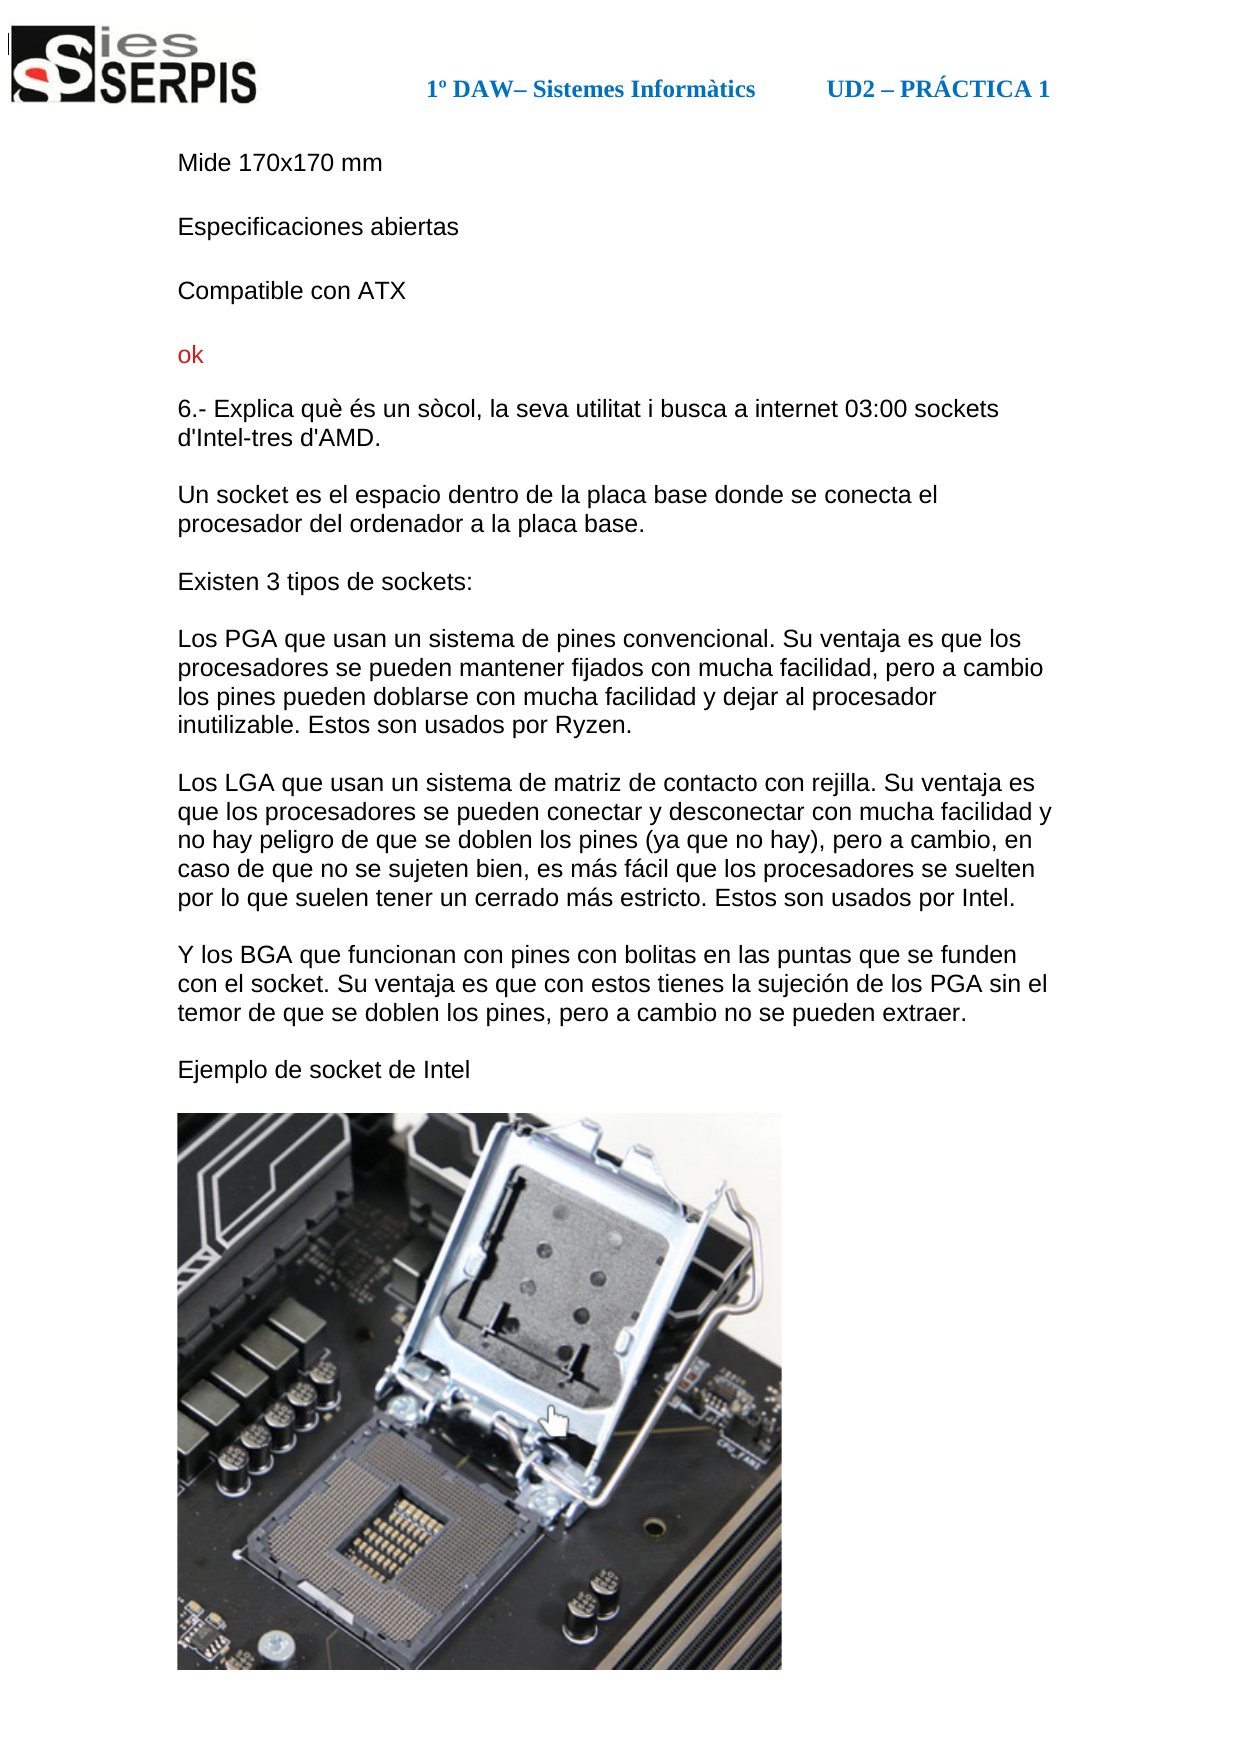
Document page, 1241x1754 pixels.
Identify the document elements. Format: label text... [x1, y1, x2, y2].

text Compatible con ATX [177, 276, 1063, 305]
text ok [177, 340, 1063, 369]
text Existen 3 tipos de sockets: [177, 567, 1063, 596]
text Los LGA que usan un sistema de matriz de contacto con rejilla. Su ventaja es que los procesadores se pueden conectar y desconectar con mucha facilidad y no hay peligro de que se doblen los pines (ya que no hay), pero a cambio, en caso de que no se sujeten bien, es más fácil que los procesadores se suelten por lo que suelen tener un cerrado más estricto. Estos son usados por Intel. [177, 768, 1063, 912]
text Ejemplo de socket de Intel [177, 1056, 1063, 1084]
text Y los BGA que funcionan con pines con bolitas en las puntas que se funden con el socket. Su ventaja es que con estos tienes la sujeción de los PGA sin el temor de que se doblen los pines, pero a cambio no se pueden extraer. [177, 941, 1063, 1027]
picture [177, 1113, 782, 1670]
text Especificaciones abiertas [177, 212, 1063, 241]
picture [0, 14, 267, 113]
text Un socket es el espacio dentro de la placa base donde se conecta el procesador del ordenador a la placa base. [177, 481, 1063, 538]
text Mide 170x170 mm [177, 148, 1063, 176]
text Los PGA que usan un sistema de pines convencional. Su ventaja es que los procesadores se pueden mantener fijados con mucha facilidad, pero a cambio los pines pueden doblarse con mucha facilidad y dejar al procesador inutilizable. Estos son usados por Ryzen. [177, 624, 1063, 739]
text 6.- Explica què és un sòcol, la seva utilitat i busca a internet 03:00 sockets d'Intel-tres d'AMD. [177, 394, 1063, 452]
